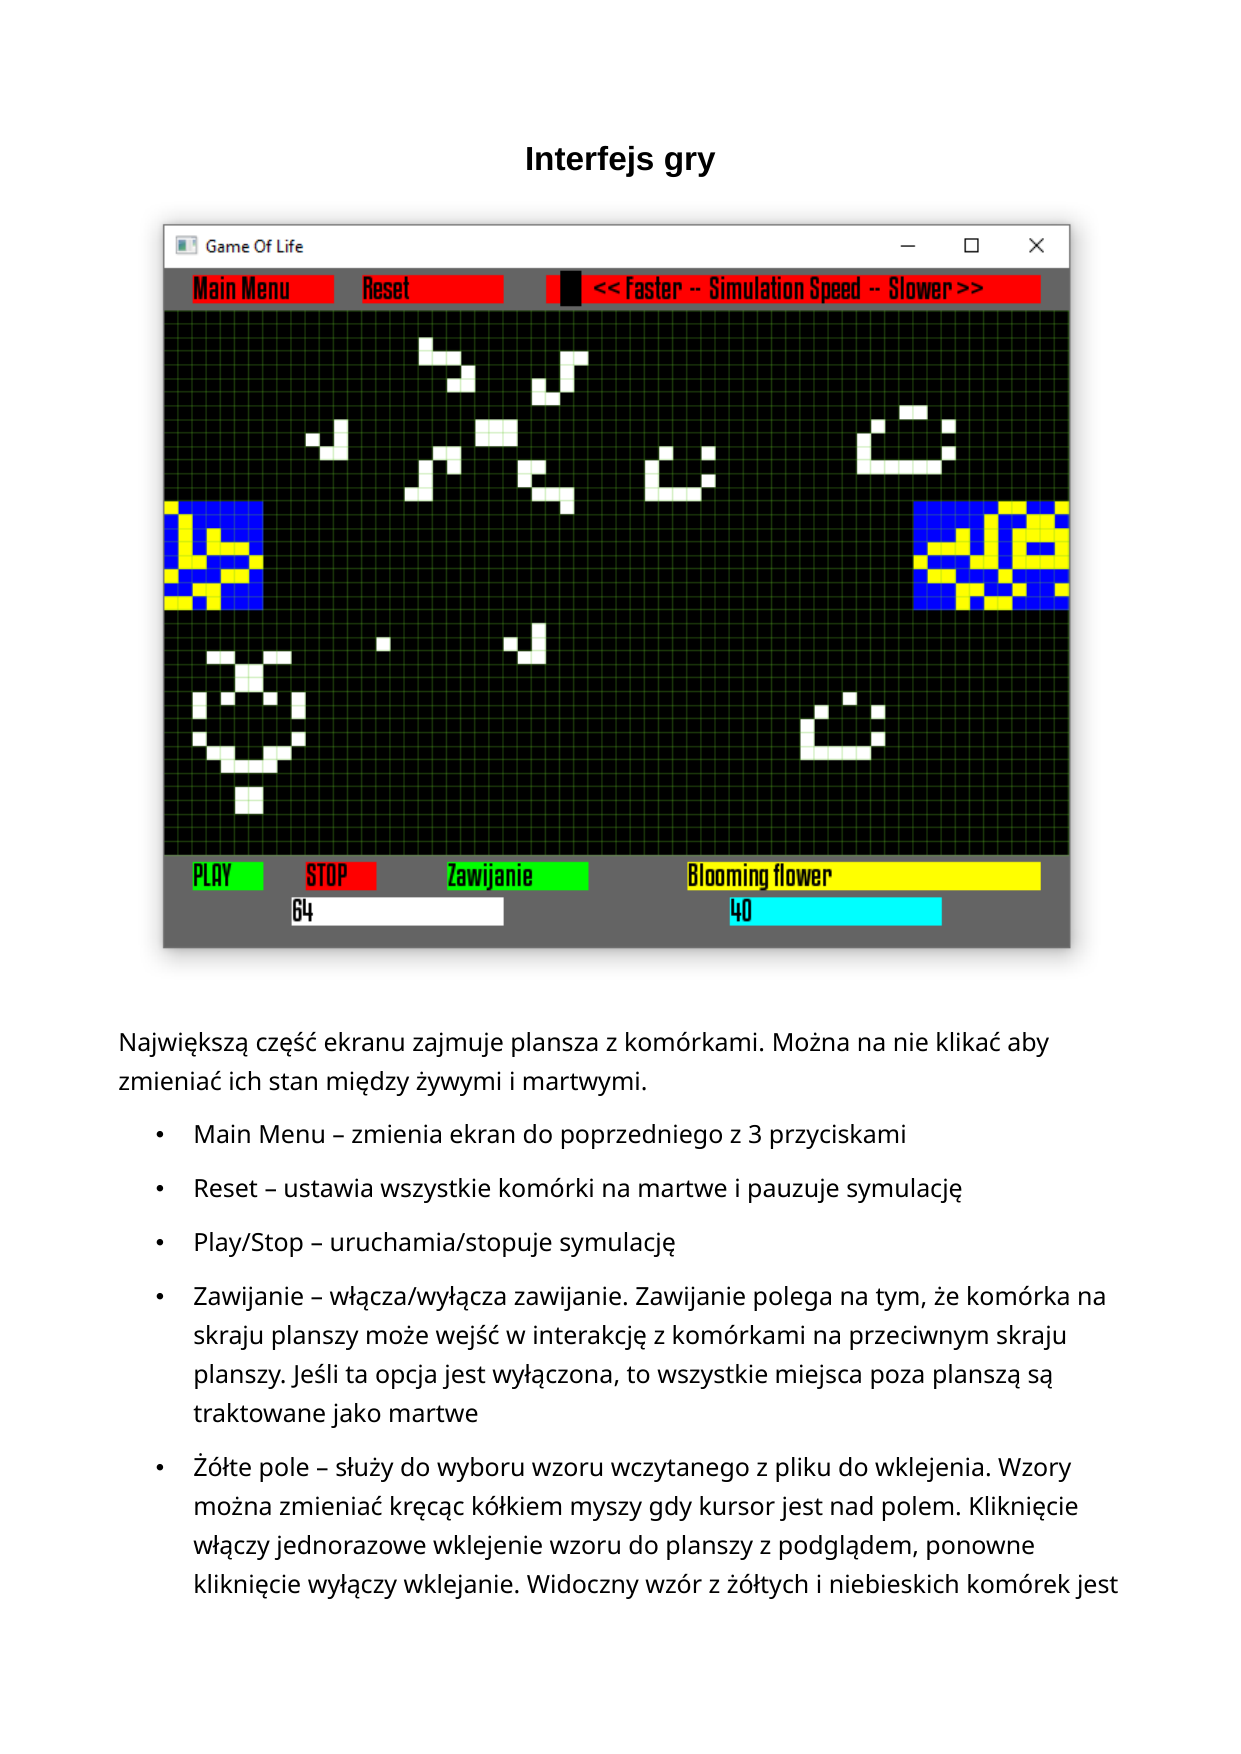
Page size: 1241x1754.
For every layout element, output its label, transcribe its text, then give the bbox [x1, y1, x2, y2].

picture [118, 190, 1123, 1005]
text Największą część ekranu zajmuje plansza z komórkami. Można na nie klikać aby zmieniać ich stan między żywymi i martwymi. [118, 1024, 1122, 1097]
list Play/Stop – uruchamia/stopuje symulację [156, 1225, 1122, 1259]
list Main Menu – zmienia ekran do poprzedniego z 3 przyciskami [156, 1117, 1122, 1151]
subtitle Interfejs gry [118, 139, 1122, 177]
list Zawijanie – włącza/wyłącza zawijanie. Zawijanie polega na tym, że komórka na skraju planszy może wejść w interakcję z komórkami na przeciwnym skraju planszy. Jeśli ta opcja jest wyłączona, to wszystkie miejsca poza planszą są traktowane jako martwe [156, 1278, 1122, 1430]
list Reset – ustawia wszystkie komórki na martwe i pauzuje symulację [156, 1171, 1122, 1205]
list Żółte pole – służy do wyboru wzoru wczytanego z pliku do wklejenia. Wzory można zmieniać kręcąc kółkiem myszy gdy kursor jest nad polem. Kliknięcie włączy jednorazowe wklejenie wzoru do planszy z podglądem, ponowne kliknięcie wyłączy wklejanie. Widoczny wzór z żółtych i niebieskich komórek jest [156, 1450, 1122, 1601]
